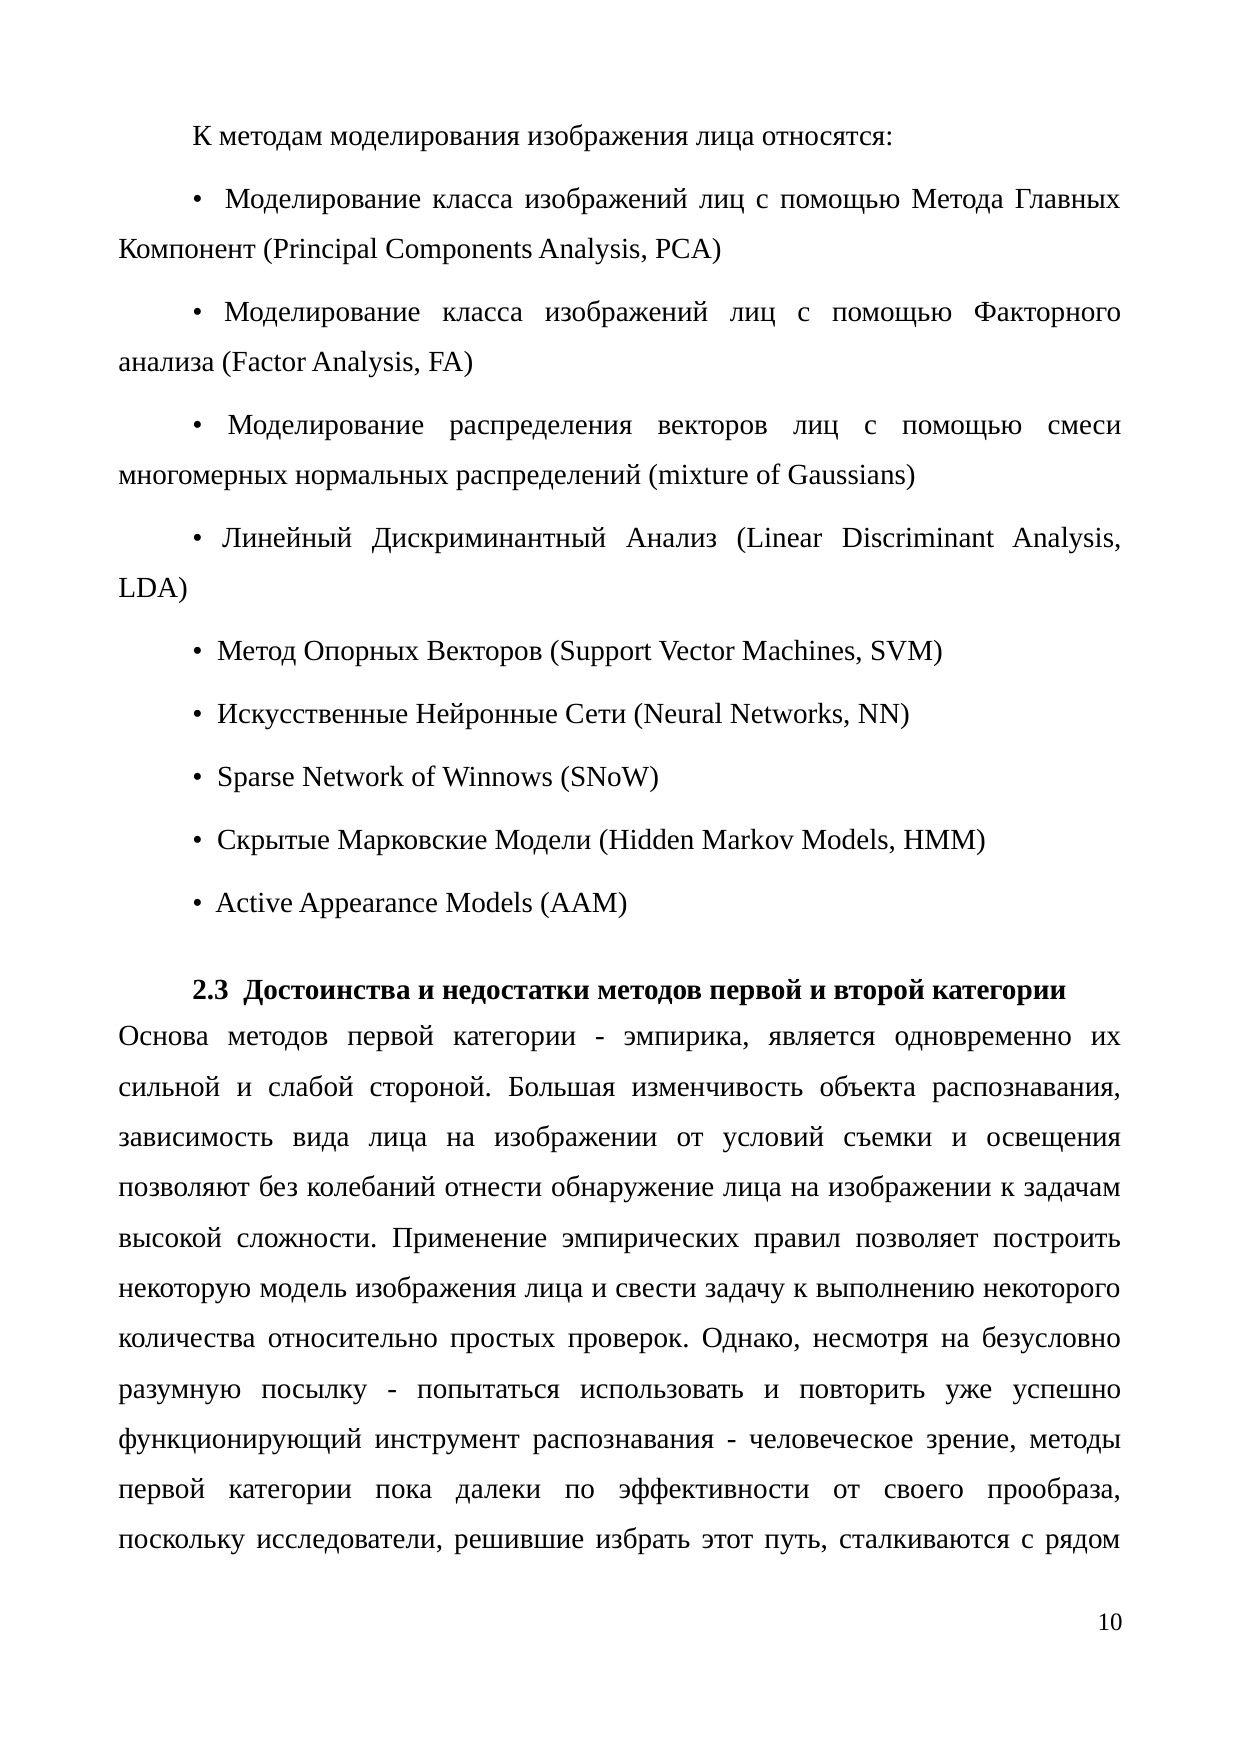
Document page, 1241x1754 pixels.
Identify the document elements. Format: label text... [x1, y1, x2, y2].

text • Моделирование класса изображений лиц с помощью Метода Главных Компонент (Principal Components Analysis, PCA) [118, 181, 1122, 265]
text • Искусственные Нейронные Сети (Neural Networks, NN) [118, 696, 1122, 730]
text • Линейный Дискриминантный Анализ (Linear Discriminant Analysis, LDA) [118, 520, 1122, 604]
text К методам моделирования изображения лица относятся: [118, 118, 1122, 152]
text • Метод Опорных Векторов (Support Vector Machines, SVM) [118, 633, 1122, 667]
subtitle 2.3 Достоинства и недостатки методов первой и второй категории [118, 972, 1122, 1006]
text • Моделирование распределения векторов лиц с помощью смеси многомерных нормальных распределений (mixture of Gaussians) [118, 407, 1122, 491]
text • Моделирование класса изображений лиц с помощью Факторного анализа (Factor Analysis, FA) [118, 294, 1122, 378]
text • Скрытые Марковские Модели (Hidden Markov Models, HMM) [118, 822, 1122, 855]
text • Active Appearance Models (AAM) [118, 885, 1122, 918]
text • Sparse Network of Winnows (SNoW) [118, 759, 1122, 793]
text Основа методов первой категории - эмпирика, является одновременно их сильной и слабой стороной. Большая изменчивость объекта распознавания, зависимость вида лица на изображении от условий съемки и освещения позволяют без колебаний отнести обнаружение лица на изображении к задачам высокой сложности. Применение эмпирических правил позволяет построить некоторую модель изображения лица и свести задачу к выполнению некоторого количества относительно простых проверок. Однако, несмотря на безусловно разумную посылку - попытаться использовать и повторить уже успешно функционирующий инструмент распознавания - человеческое зрение, методы первой категории пока далеки по эффективности от своего прообраза, поскольку исследователи, решившие избрать этот путь, сталкиваются с рядом [118, 1018, 1122, 1555]
